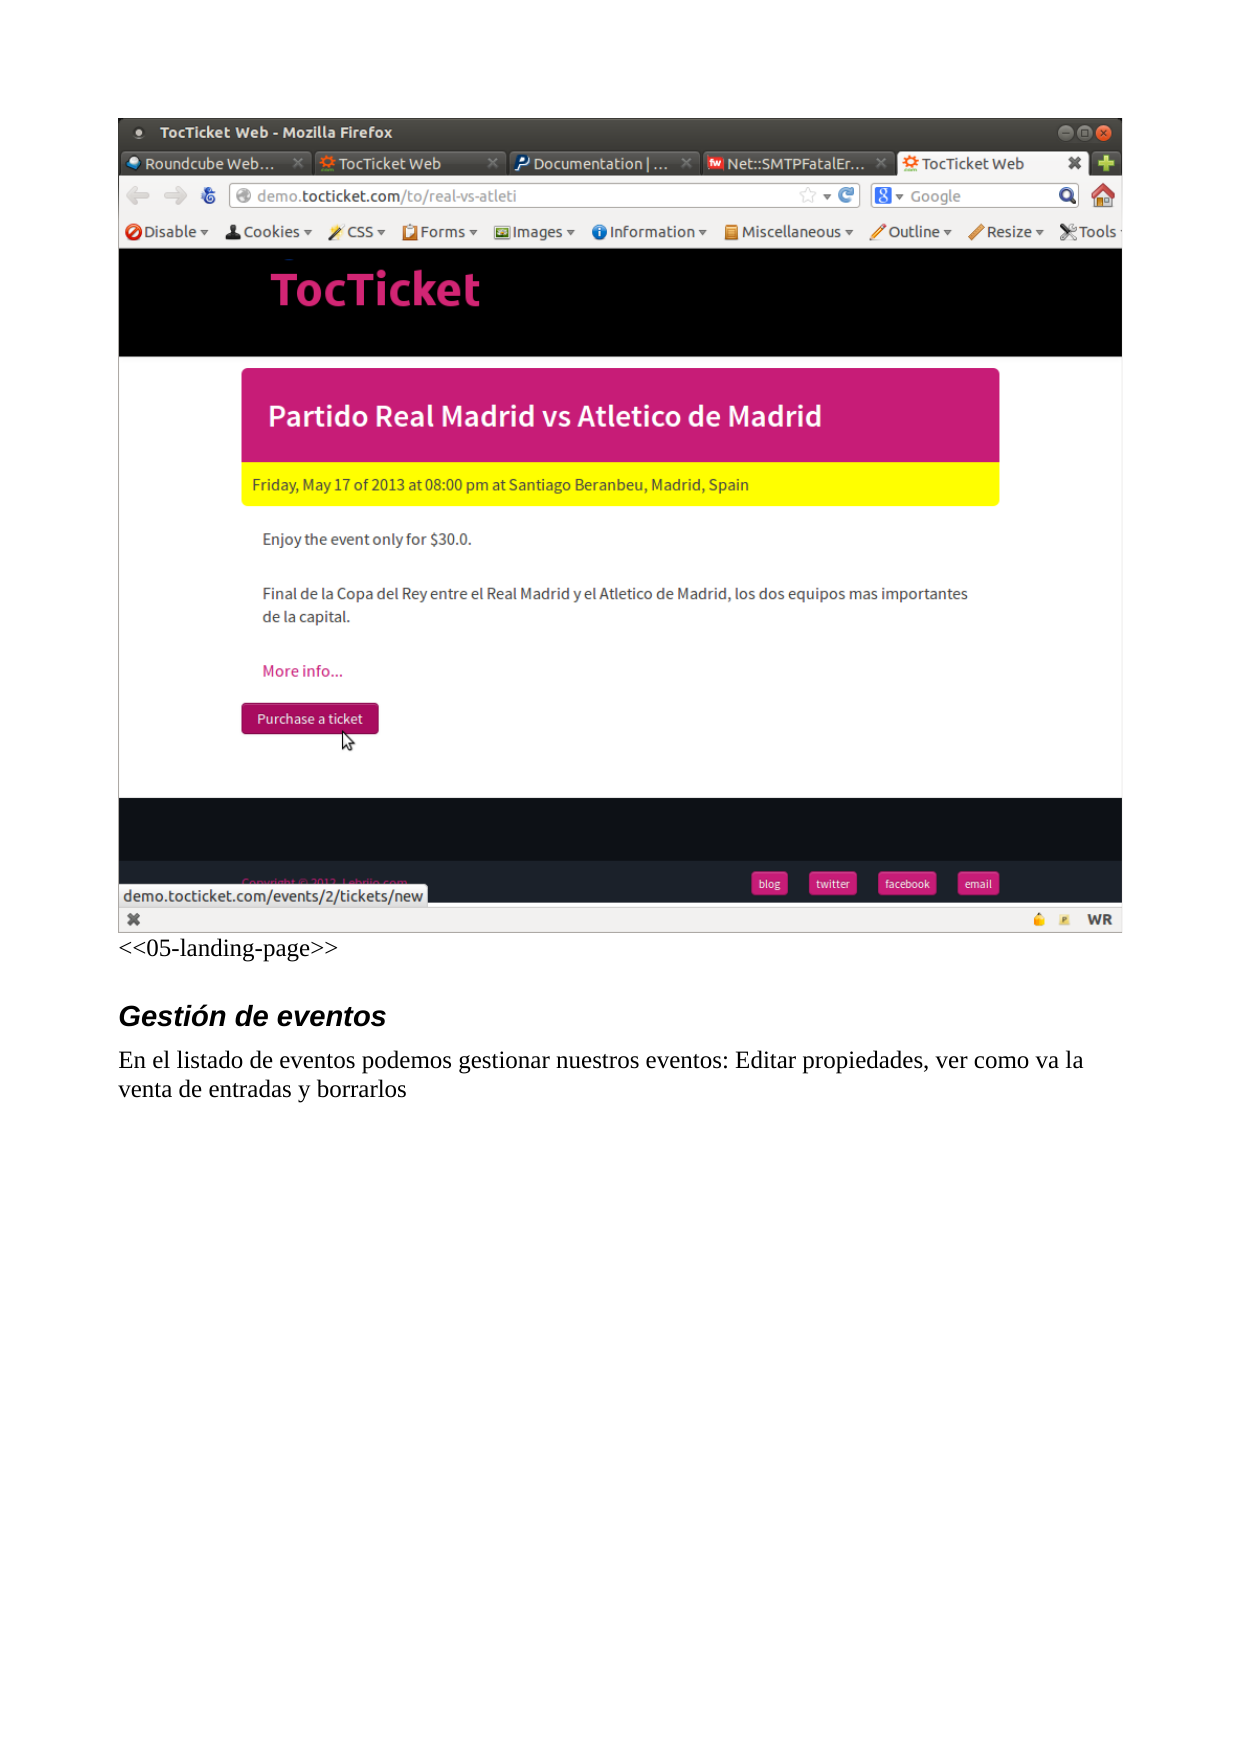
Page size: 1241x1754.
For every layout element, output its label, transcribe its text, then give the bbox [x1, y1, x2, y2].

subtitle Gestión de eventos [118, 999, 1122, 1032]
text <<05-landing-page>> [118, 933, 1122, 961]
text En el listado de eventos podemos gestionar nuestros eventos: Editar propiedades, ver como va la venta de entradas y borrarlos [118, 1045, 1122, 1102]
picture [118, 118, 1123, 933]
